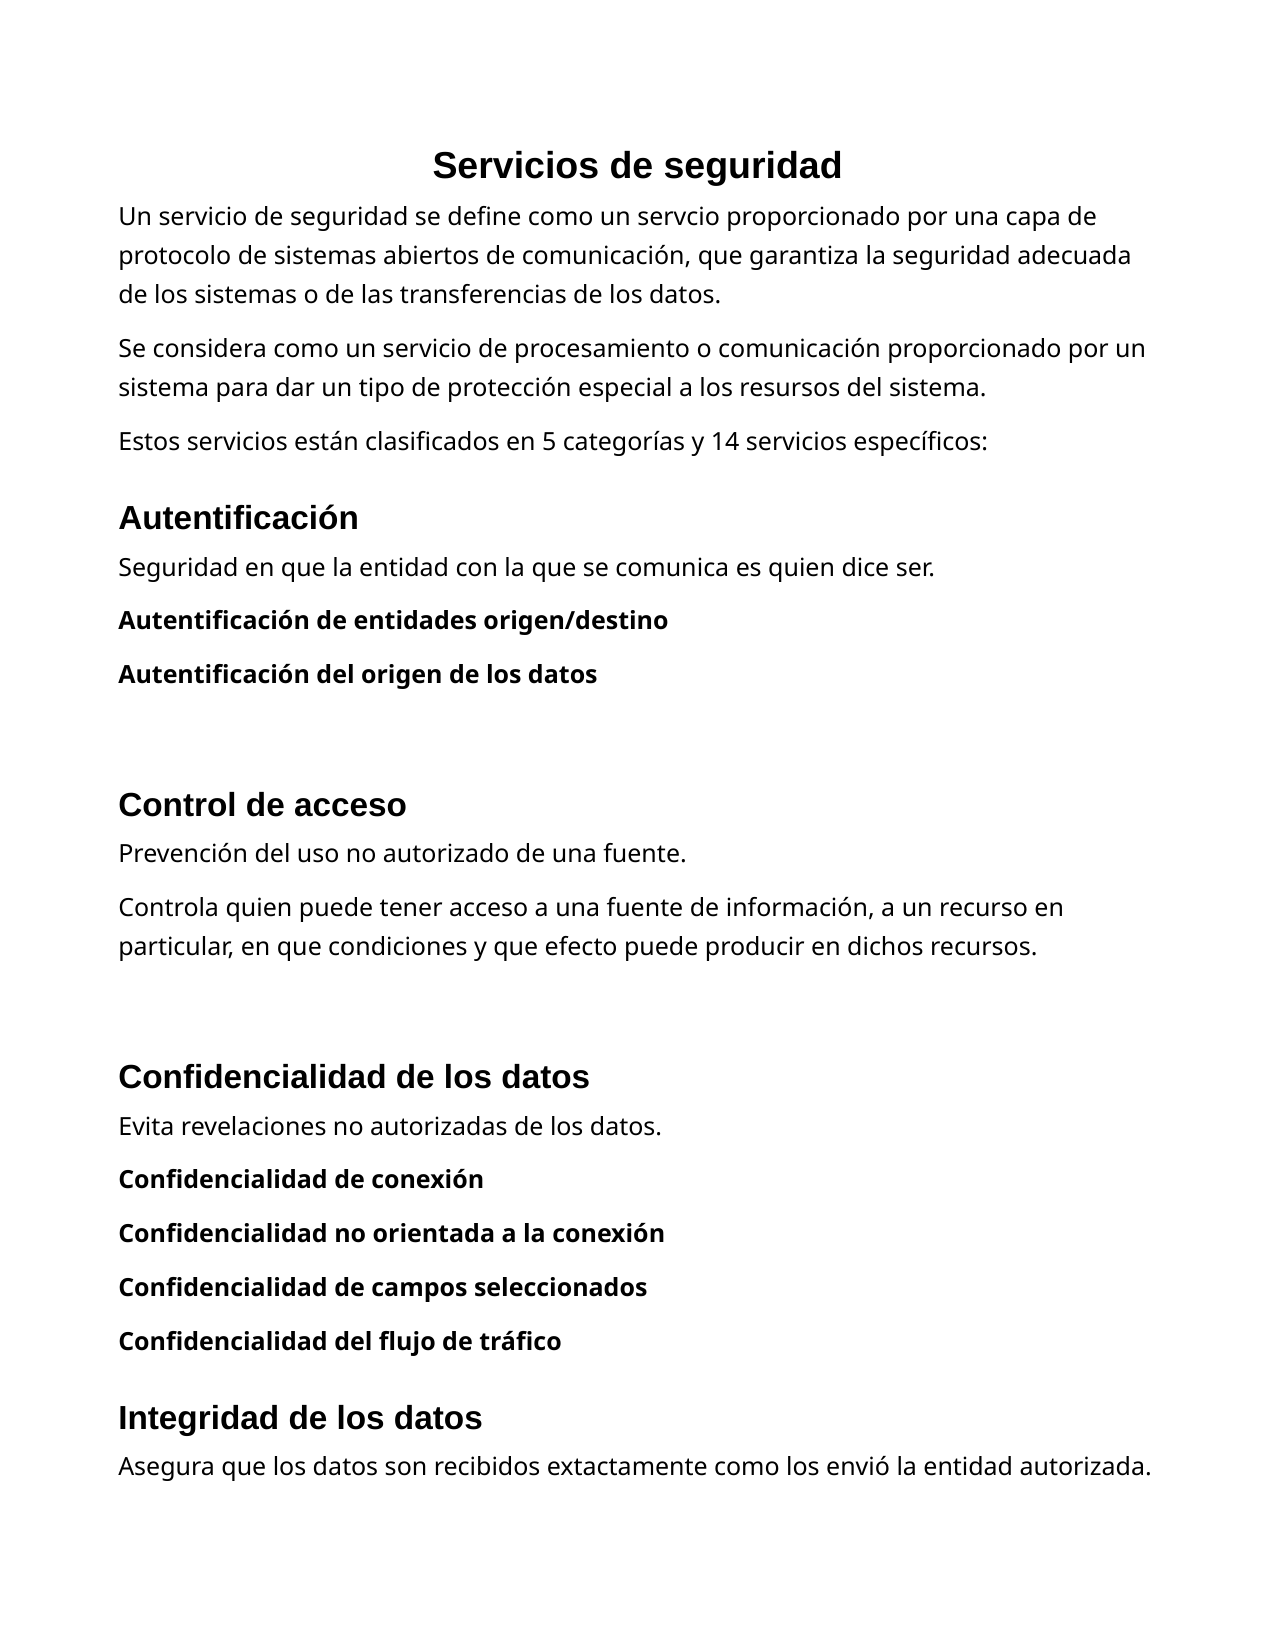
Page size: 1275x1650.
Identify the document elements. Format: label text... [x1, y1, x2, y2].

text Se considera como un servicio de procesamiento o comunicación proporcionado por un sistema para dar un tipo de protección especial a los resursos del sistema. [118, 331, 1157, 404]
text Autentificación de entidades origen/destino [118, 603, 1157, 637]
text Seguridad en que la entidad con la que se comunica es quien dice ser. [118, 549, 1157, 583]
text Estos servicios están clasificados en 5 categorías y 14 servicios específicos: [118, 424, 1157, 458]
subtitle Servicios de seguridad [118, 143, 1157, 186]
text Confidencialidad de conexión [118, 1162, 1157, 1196]
text Autentificación del origen de los datos [118, 657, 1157, 691]
text Confidencialidad no orientada a la conexión [118, 1216, 1157, 1250]
subtitle Control de acceso [118, 785, 1157, 823]
subtitle Confidencialidad de los datos [118, 1057, 1157, 1096]
subtitle Integridad de los datos [118, 1398, 1157, 1436]
text Asegura que los datos son recibidos extactamente como los envió la entidad autorizada. [118, 1449, 1157, 1483]
text Evita revelaciones no autorizadas de los datos. [118, 1108, 1157, 1142]
subtitle Autentificación [118, 498, 1157, 537]
text Confidencialidad de campos seleccionados [118, 1269, 1157, 1303]
text Prevención del uso no autorizado de una fuente. [118, 836, 1157, 870]
text Confidencialidad del flujo de tráfico [118, 1323, 1157, 1357]
text Controla quien puede tener acceso a una fuente de información, a un recurso en particular, en que condiciones y que efecto puede producir en dichos recursos. [118, 890, 1157, 963]
text Un servicio de seguridad se define como un servcio proporcionado por una capa de protocolo de sistemas abiertos de comunicación, que garantiza la seguridad adecuada de los sistemas o de las transferencias de los datos. [118, 199, 1157, 311]
